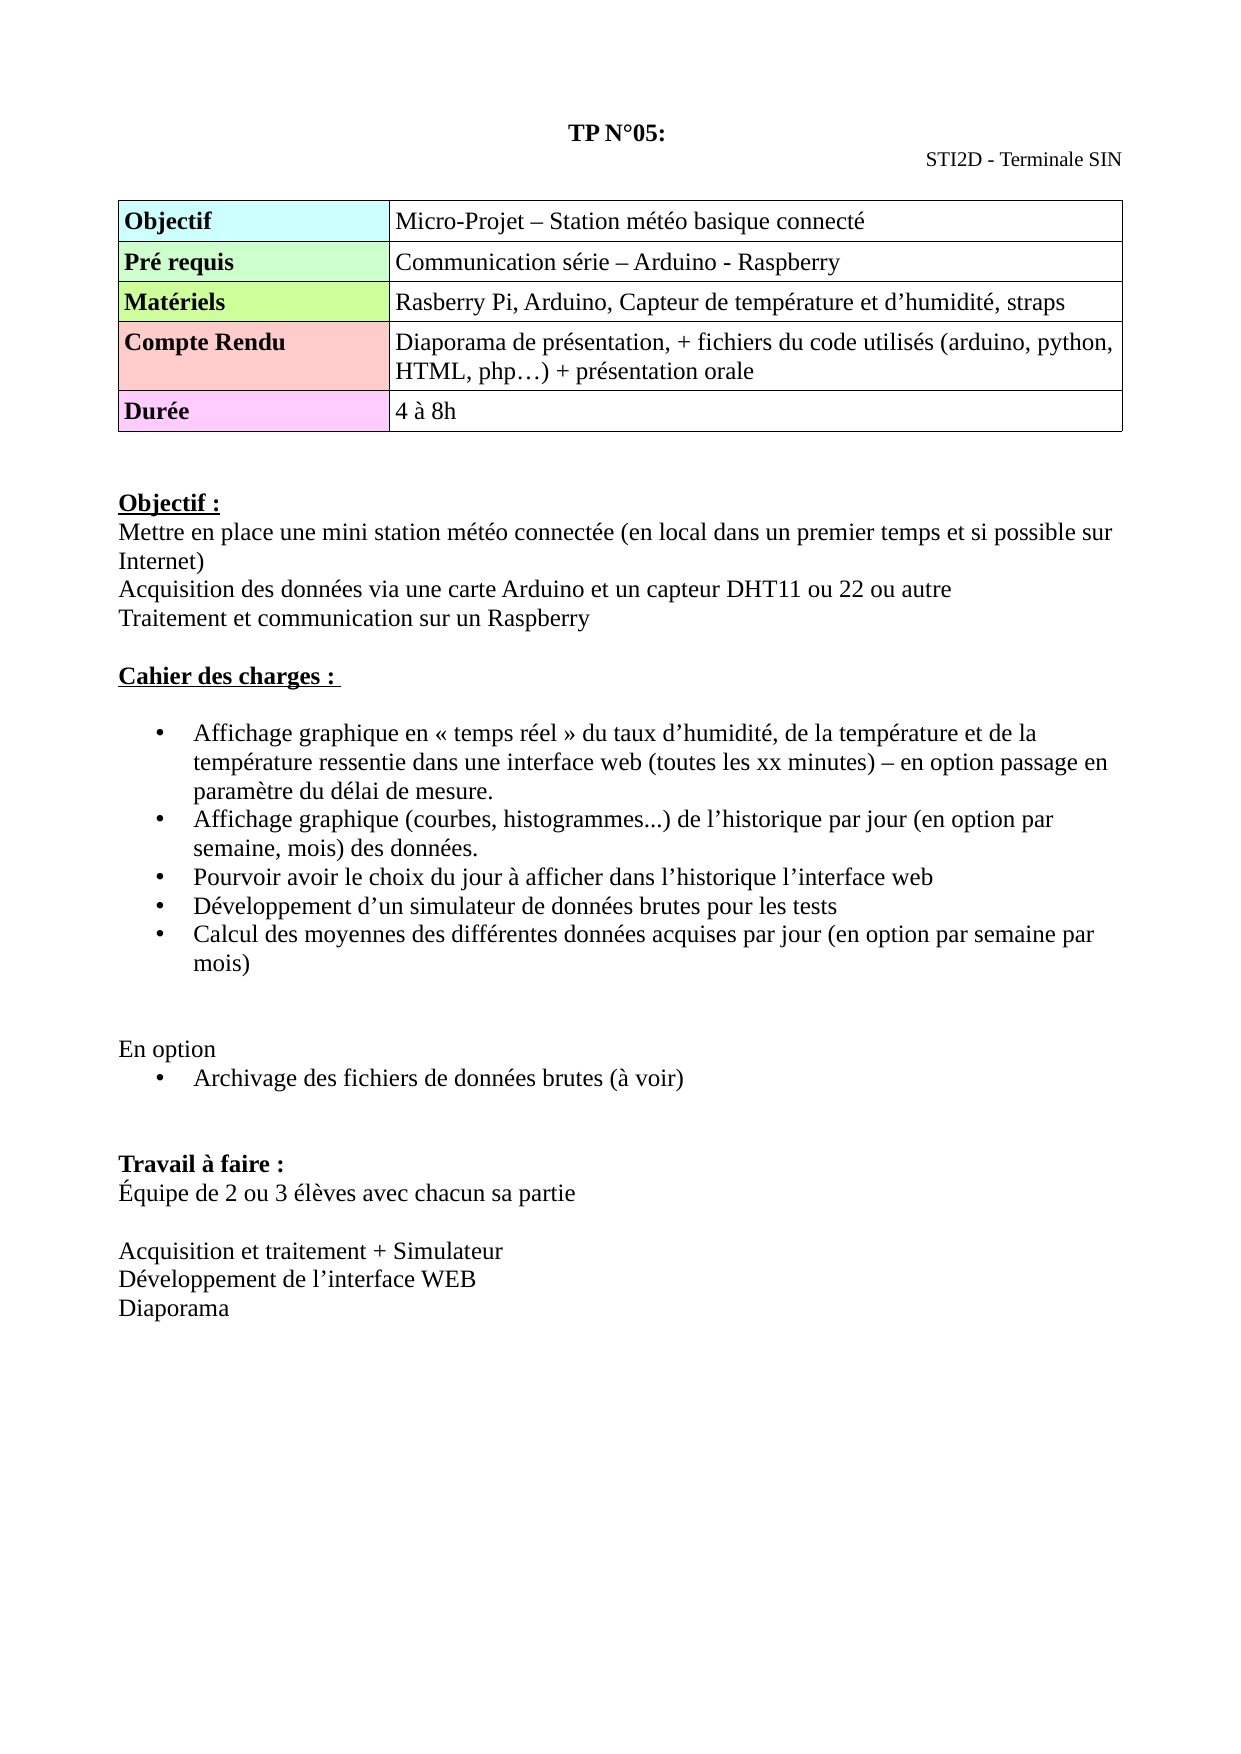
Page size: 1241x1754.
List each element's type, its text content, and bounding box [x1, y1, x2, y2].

text Mettre en place une mini station météo connectée (en local dans un premier temps et si possible sur Internet) [118, 517, 1122, 574]
list Archivage des fichiers de données brutes (à voir) [156, 1063, 1122, 1092]
table_cell Communication série – Arduino - Raspberry [390, 242, 1122, 281]
table_cell Diaporama de présentation, + fichiers du code utilisés (arduino, python, HTML, php…) + présentation orale [390, 322, 1122, 390]
text Traitement et communication sur un Raspberry [118, 603, 1122, 632]
list Développement d’un simulateur de données brutes pour les tests [156, 891, 1122, 919]
text En option [118, 1034, 1122, 1063]
table_cell Durée [119, 391, 389, 431]
table_cell Rasberry Pi, Arduino, Capteur de température et d’humidité, straps [390, 282, 1122, 321]
text Équipe de 2 ou 3 élèves avec chacun sa partie [118, 1178, 1122, 1207]
text Acquisition et traitement + Simulateur [118, 1236, 1122, 1264]
table_header Objectif [119, 201, 389, 241]
text Développement de l’interface WEB [118, 1264, 1122, 1293]
table_cell Pré requis [119, 242, 389, 281]
table_header Micro-Projet – Station météo basique connecté [390, 201, 1122, 241]
table_cell Matériels [119, 282, 389, 321]
list Affichage graphique (courbes, histogrammes...) de l’historique par jour (en option par semaine, mois) des données. [156, 804, 1122, 862]
list Affichage graphique en « temps réel » du taux d’humidité, de la température et de la température ressentie dans une interface web (toutes les xx minutes) – en option passage en paramètre du délai de mesure. [156, 718, 1122, 804]
text Diaporama [118, 1293, 1122, 1322]
table_cell 4 à 8h [390, 391, 1122, 431]
list Calcul des moyennes des différentes données acquises par jour (en option par semaine par mois) [156, 919, 1122, 977]
text Travail à faire : [118, 1149, 1122, 1178]
table_cell Compte Rendu [119, 322, 389, 390]
text Objectif : [118, 488, 1122, 517]
text Acquisition des données via une carte Arduino et un capteur DHT11 ou 22 ou autre [118, 574, 1122, 603]
list Pourvoir avoir le choix du jour à afficher dans l’historique l’interface web [156, 862, 1122, 891]
text Cahier des charges : [118, 661, 1122, 689]
